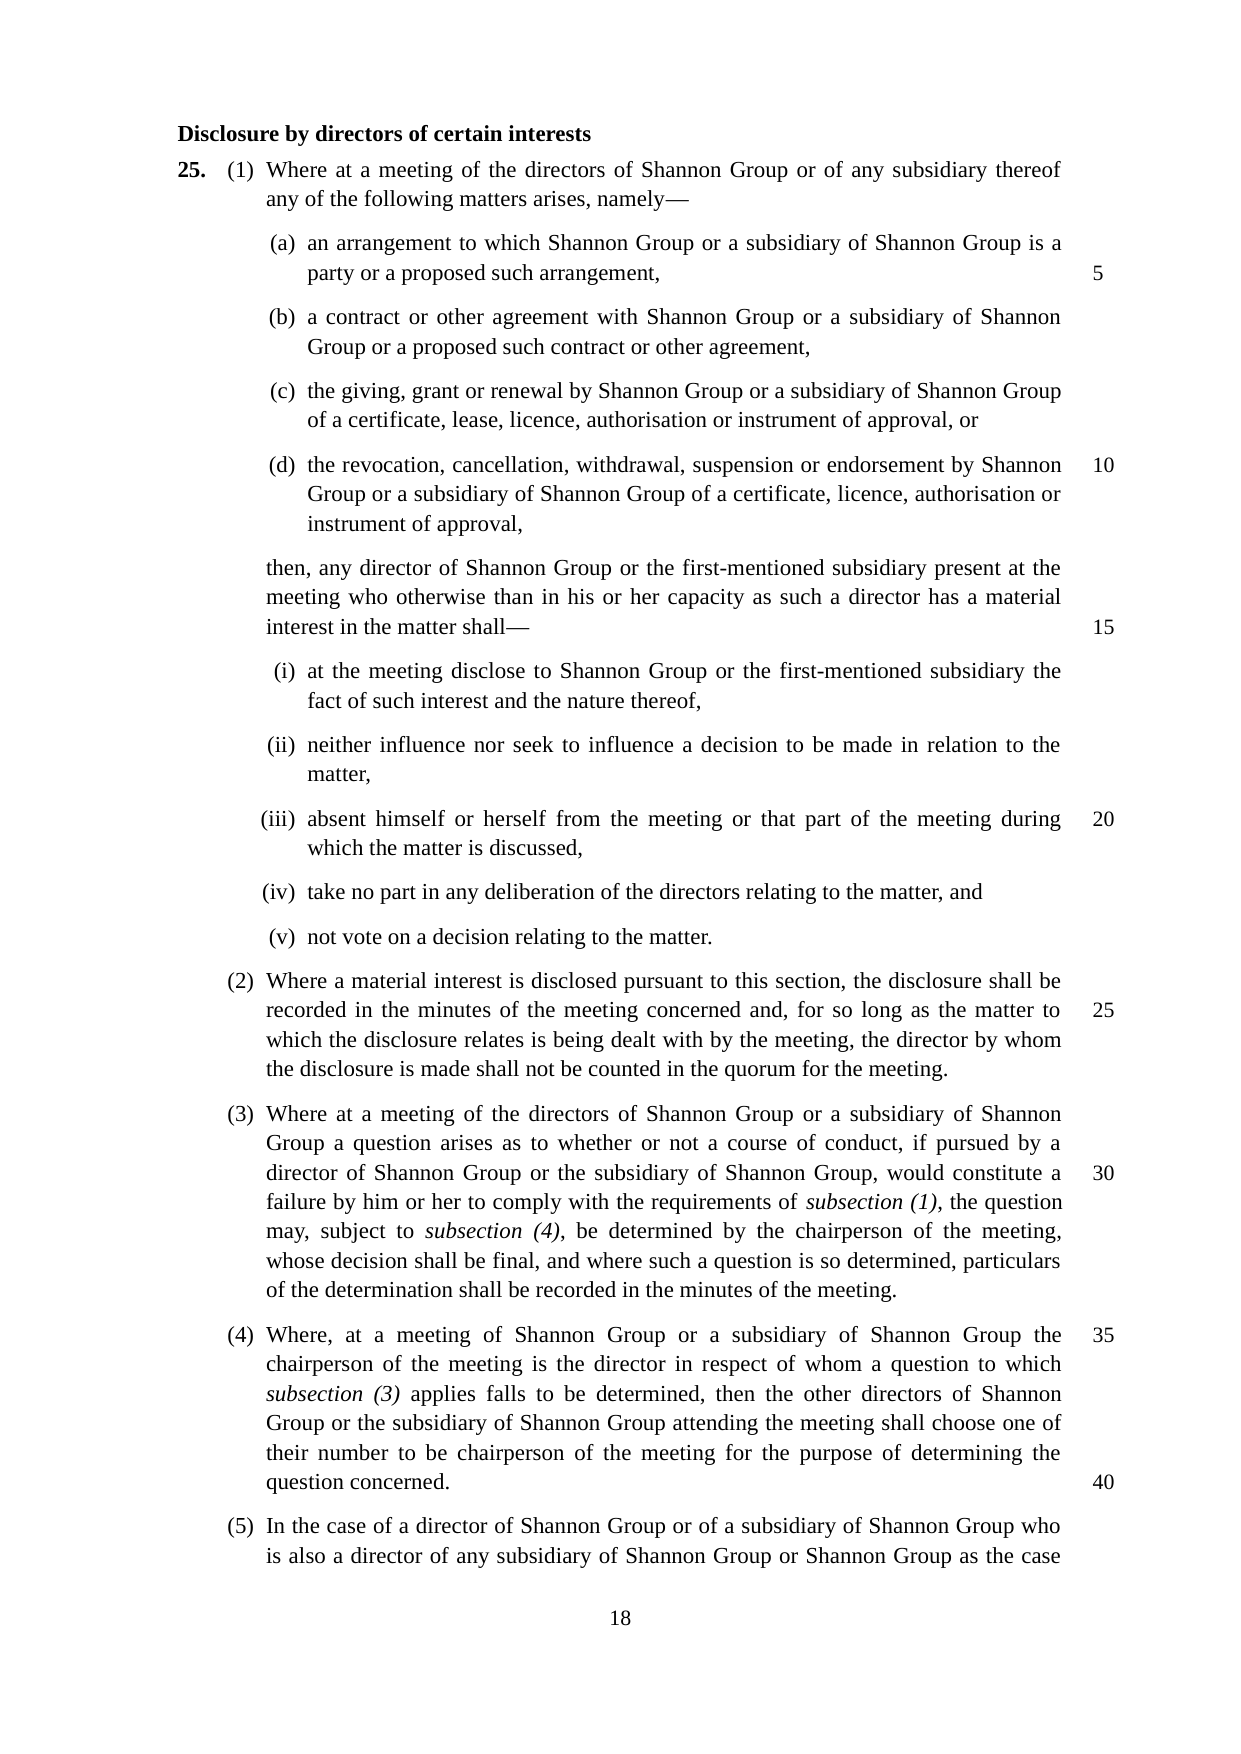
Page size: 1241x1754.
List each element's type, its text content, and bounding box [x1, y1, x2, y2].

text (b) a contract or other agreement with Shannon Group or a subsidiary of Shannon Group or a proposed such contract or other agreement, [177, 301, 1063, 360]
text 25. (1) Where at a meeting of the directors of Shannon Group or of any subsidiary thereof any of the following matters arises, namely⁠— [177, 153, 1063, 212]
text (iii) absent himself or herself from the meeting or that part of the meeting during which the matter is discussed, [177, 802, 1063, 861]
text (4) Where, at a meeting of Shannon Group or a subsidiary of Shannon Group the chairperson of the meeting is the director in respect of whom a question to which subsection (3) applies falls to be determined, then the other directors of Shannon Group or the subsidiary of Shannon Group attending the meeting shall choose one of their number to be chairperson of the meeting for the purpose of determining the question concerned. [177, 1319, 1063, 1496]
text (v) not vote on a decision relating to the matter. [177, 921, 1063, 950]
text (i) at the meeting disclose to Shannon Group or the first-mentioned subsidiary the fact of such interest and the nature thereof, [177, 655, 1063, 714]
text (d) the revocation, cancellation, withdrawal, suspension or endorsement by Shannon Group or a subsidiary of Shannon Group of a certificate, licence, authorisation or instrument of approval, [177, 448, 1063, 537]
text (ii) neither influence nor seek to influence a decision to be made in relation to the matter, [177, 729, 1063, 788]
text (2) Where a material interest is disclosed pursuant to this section, the disclosure shall be recorded in the minutes of the meeting concerned and, for so long as the matter to which the disclosure relates is being dealt with by the meeting, the director by whom the disclosure is made shall not be counted in the quorum for the meeting. [177, 965, 1063, 1083]
text (a) an arrangement to which Shannon Group or a subsidiary of Shannon Group is a party or a proposed such arrangement, [177, 227, 1063, 286]
text (iv) take no part in any deliberation of the directors relating to the matter, and [177, 876, 1063, 906]
text (c) the giving, grant or renewal by Shannon Group or a subsidiary of Shannon Group of a certificate, lease, licence, authorisation or instrument of approval, or [177, 375, 1063, 434]
text (5) In the case of a director of Shannon Group or of a subsidiary of Shannon Group who is also a director of any subsidiary of Shannon Group or Shannon Group as the case [177, 1510, 1063, 1569]
text then, any director of Shannon Group or the first-mentioned subsidiary present at the meeting who otherwise than in his or her capacity as such a director has a material interest in the matter shall⁠— [177, 552, 1063, 640]
text (3) Where at a meeting of the directors of Shannon Group or a subsidiary of Shannon Group a question arises as to whether or not a course of conduct, if pursued by a director of Shannon Group or the subsidiary of Shannon Group, would constitute a failure by him or her to comply with the requirements of subsection (1), the question may, subject to subsection (4), be determined by the chairperson of the meeting, whose decision shall be final, and where such a question is so determined, particulars of the determination shall be recorded in the minutes of the meeting. [177, 1097, 1063, 1304]
text Disclosure by directors of certain interests [177, 118, 1063, 148]
